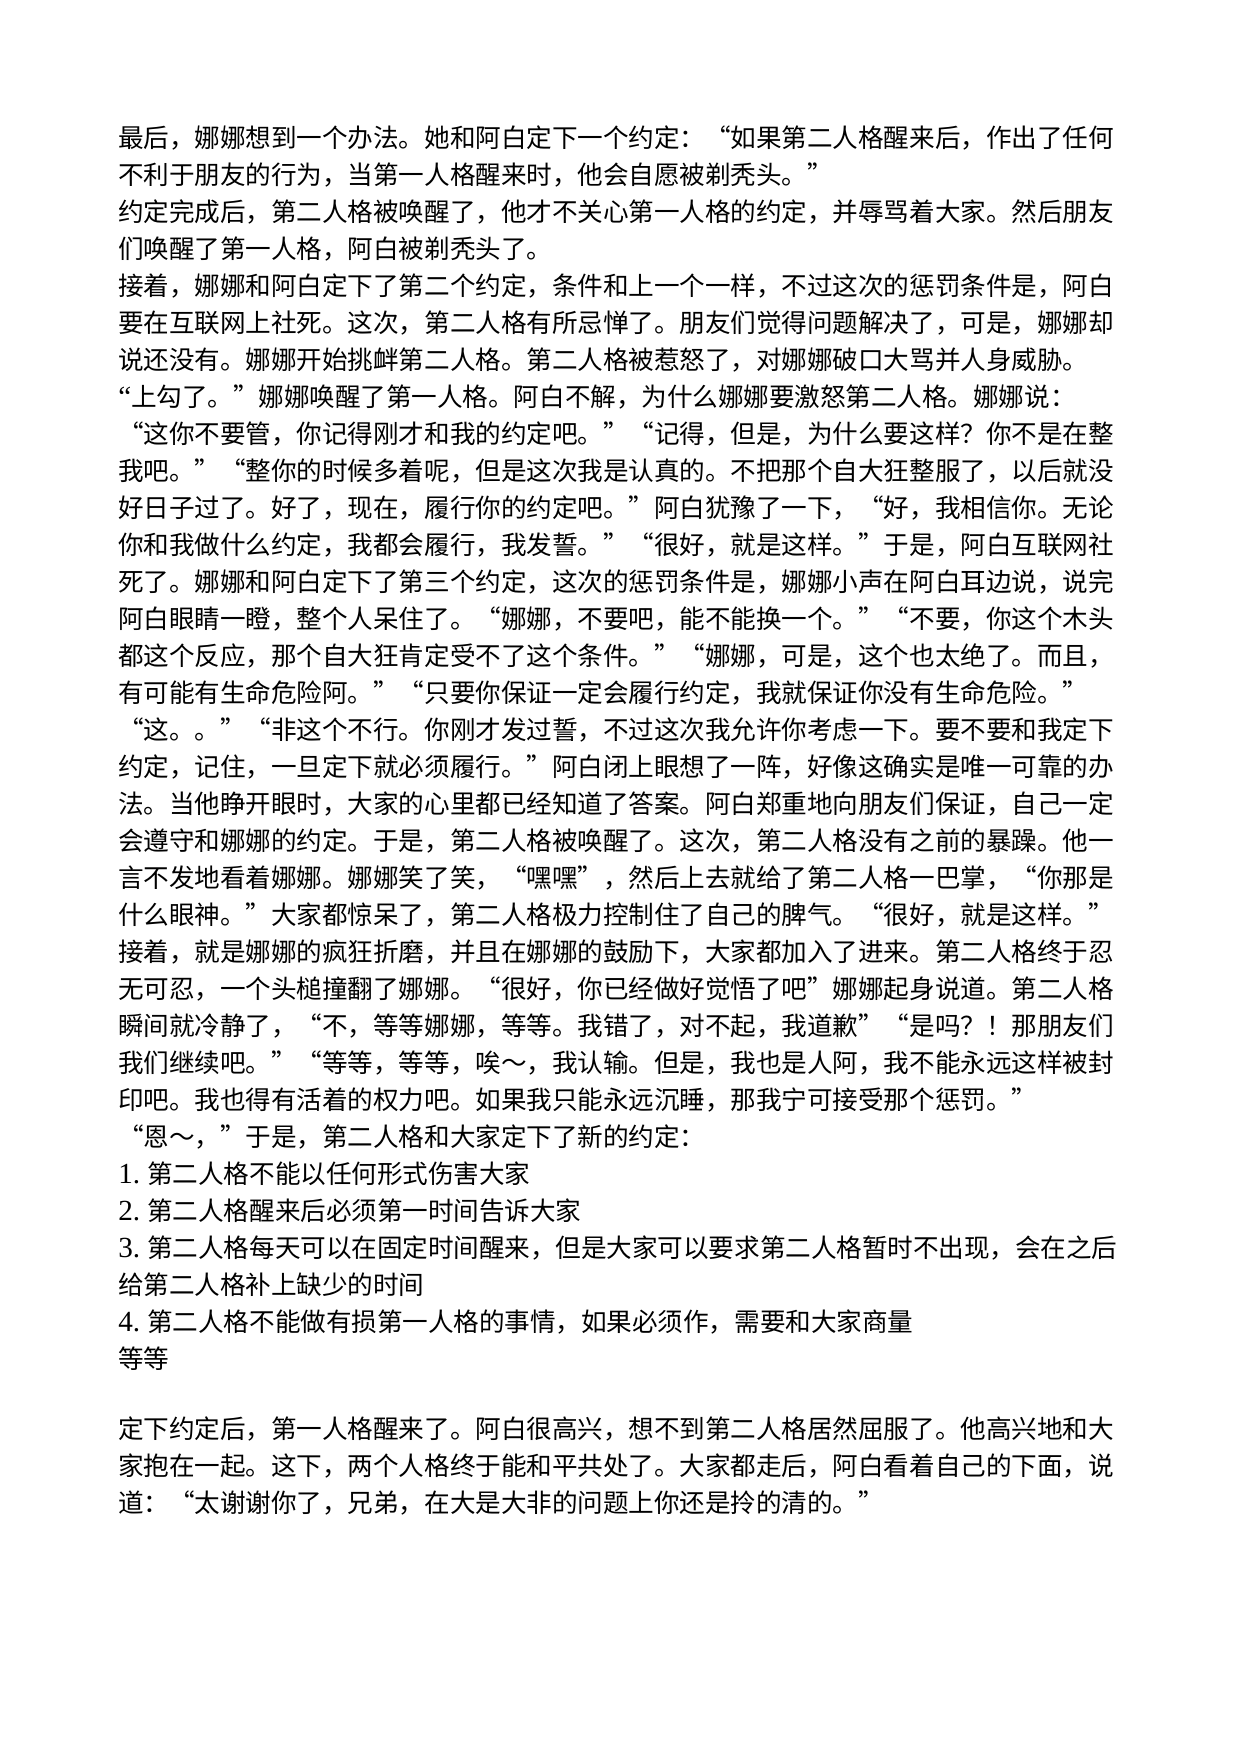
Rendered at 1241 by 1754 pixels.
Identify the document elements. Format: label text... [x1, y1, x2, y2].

text “上勾了。”娜娜唤醒了第一人格。阿白不解，为什么娜娜要激怒第二人格。娜娜说：“这你不要管，你记得刚才和我的约定吧。”“记得，但是，为什么要这样？你不是在整我吧。”“整你的时候多着呢，但是这次我是认真的。不把那个自大狂整服了，以后就没好日子过了。好了，现在，履行你的约定吧。”阿白犹豫了一下，“好，我相信你。无论你和我做什么约定，我都会履行，我发誓。”“很好，就是这样。”于是，阿白互联网社死了。娜娜和阿白定下了第三个约定，这次的惩罚条件是，娜娜小声在阿白耳边说，说完阿白眼睛一瞪，整个人呆住了。“娜娜，不要吧，能不能换一个。”“不要，你这个木头都这个反应，那个自大狂肯定受不了这个条件。”“娜娜，可是，这个也太绝了。而且，有可能有生命危险阿。”“只要你保证一定会履行约定，我就保证你没有生命危险。”“这。。”“非这个不行。你刚才发过誓，不过这次我允许你考虑一下。要不要和我定下约定，记住，一旦定下就必须履行。”阿白闭上眼想了一阵，好像这确实是唯一可靠的办法。当他睁开眼时，大家的心里都已经知道了答案。阿白郑重地向朋友们保证，自己一定会遵守和娜娜的约定。于是，第二人格被唤醒了。这次，第二人格没有之前的暴躁。他一言不发地看着娜娜。娜娜笑了笑，“嘿嘿”，然后上去就给了第二人格一巴掌，“你那是什么眼神。”大家都惊呆了，第二人格极力控制住了自己的脾气。“很好，就是这样。”接着，就是娜娜的疯狂折磨，并且在娜娜的鼓励下，大家都加入了进来。第二人格终于忍无可忍，一个头槌撞翻了娜娜。“很好，你已经做好觉悟了吧”娜娜起身说道。第二人格瞬间就冷静了，“不，等等娜娜，等等。我错了，对不起，我道歉”“是吗？！那朋友们我们继续吧。”“等等，等等，唉～，我认输。但是，我也是人阿，我不能永远这样被封印吧。我也得有活着的权力吧。如果我只能永远沉睡，那我宁可接受那个惩罚。”“恩～，”于是，第二人格和大家定下了新的约定： [118, 377, 1122, 1153]
text 3. 第二人格每天可以在固定时间醒来，但是大家可以要求第二人格暂时不出现，会在之后给第二人格补上缺少的时间 [118, 1227, 1122, 1301]
text 接着，娜娜和阿白定下了第二个约定，条件和上一个一样，不过这次的惩罚条件是，阿白要在互联网上社死。这次，第二人格有所忌惮了。朋友们觉得问题解决了，可是，娜娜却说还没有。娜娜开始挑衅第二人格。第二人格被惹怒了，对娜娜破口大骂并人身威胁。 [118, 266, 1122, 377]
text 最后，娜娜想到一个办法。她和阿白定下一个约定：“如果第二人格醒来后，作出了任何不利于朋友的行为，当第一人格醒来时，他会自愿被剃秃头。” [118, 118, 1122, 192]
text 约定完成后，第二人格被唤醒了，他才不关心第一人格的约定，并辱骂着大家。然后朋友们唤醒了第一人格，阿白被剃秃头了。 [118, 192, 1122, 266]
text 等等 [118, 1338, 1122, 1375]
text 2. 第二人格醒来后必须第一时间告诉大家 [118, 1191, 1122, 1227]
text 1. 第二人格不能以任何形式伤害大家 [118, 1153, 1122, 1191]
text 定下约定后，第一人格醒来了。阿白很高兴，想不到第二人格居然屈服了。他高兴地和大家抱在一起。这下，两个人格终于能和平共处了。大家都走后，阿白看着自己的下面，说道：“太谢谢你了，兄弟，在大是大非的问题上你还是拎的清的。” [118, 1409, 1122, 1520]
text 4. 第二人格不能做有损第一人格的事情，如果必须作，需要和大家商量 [118, 1301, 1122, 1338]
